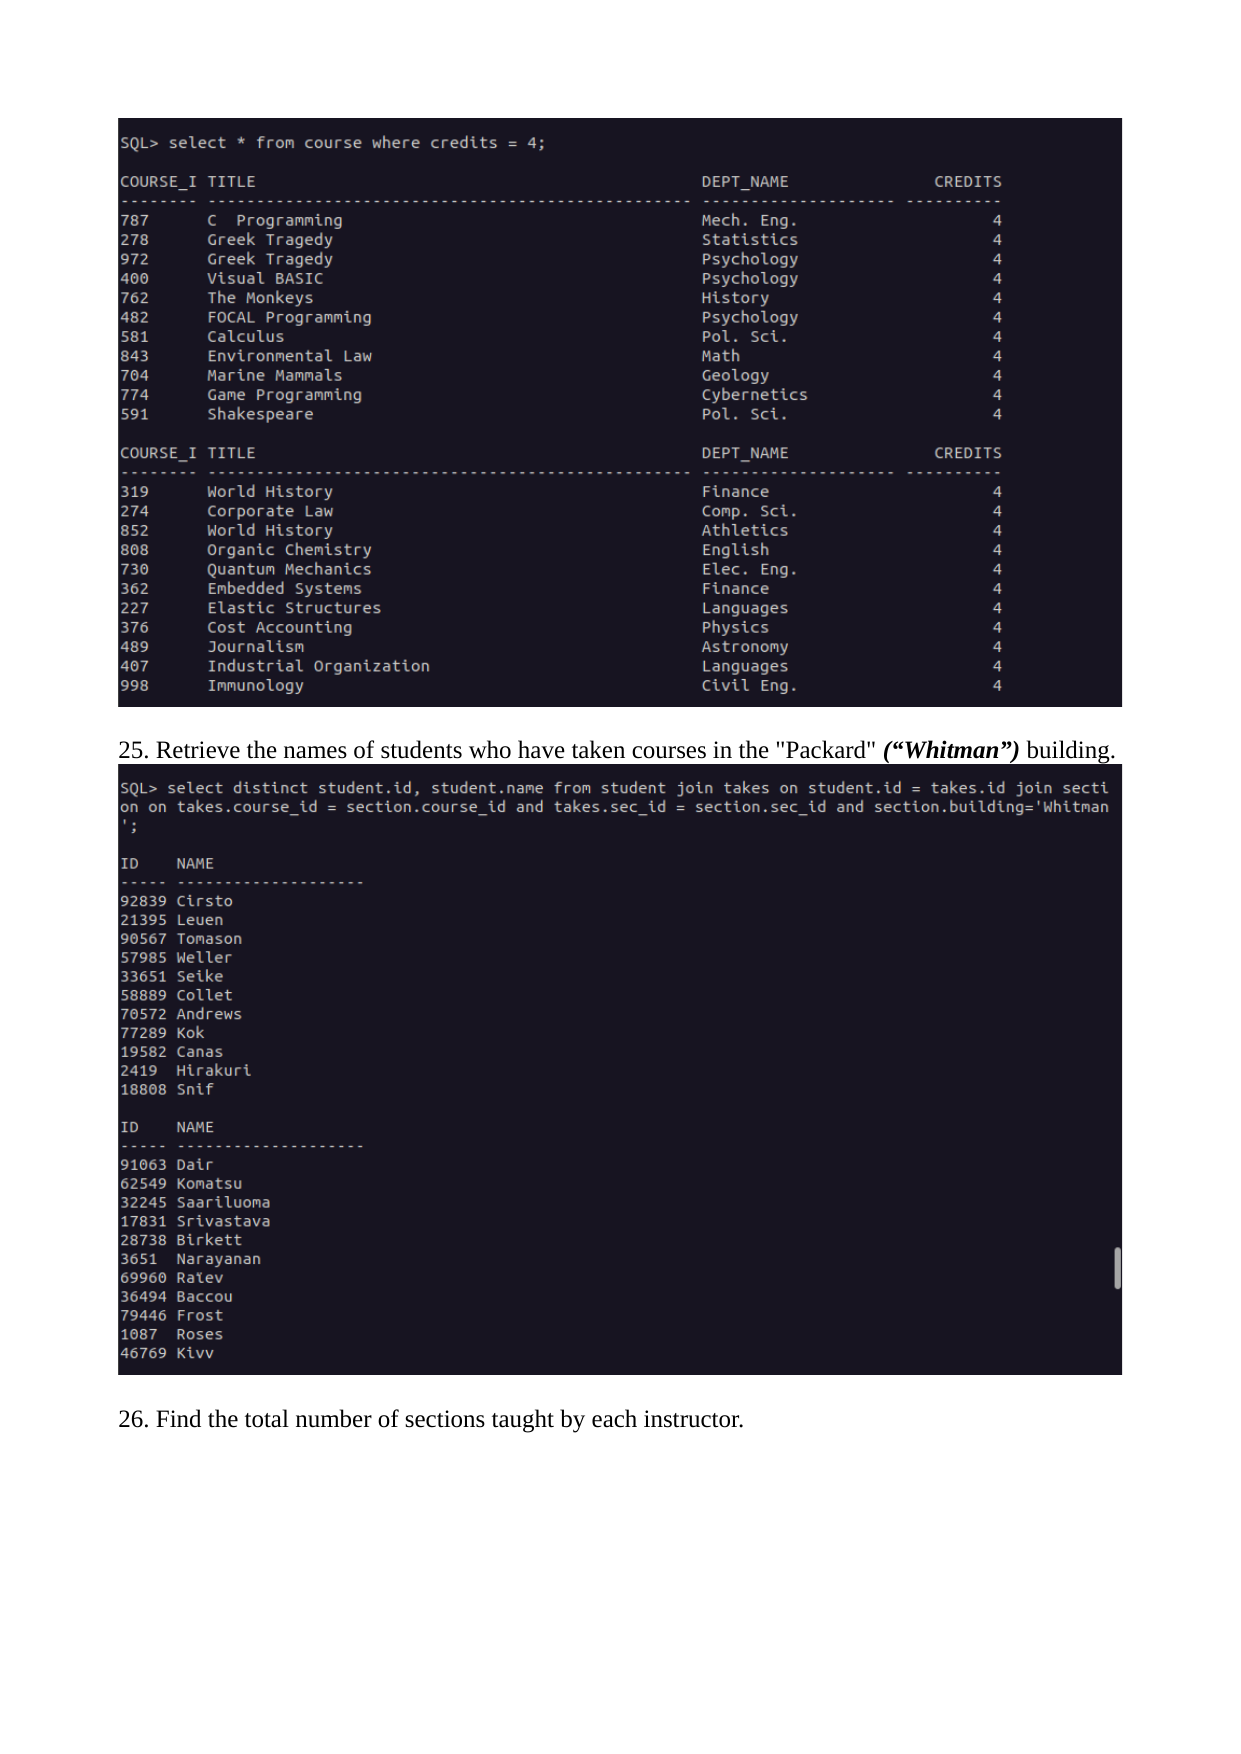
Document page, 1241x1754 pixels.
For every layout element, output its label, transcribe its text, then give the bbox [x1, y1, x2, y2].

text 25. Retrieve the names of students who have taken courses in the "Packard" (“Whitman”) building. [118, 735, 1122, 764]
picture [118, 118, 1123, 707]
picture [118, 764, 1123, 1375]
text 26. Find the total number of sections taught by each instructor. [118, 1404, 1122, 1432]
